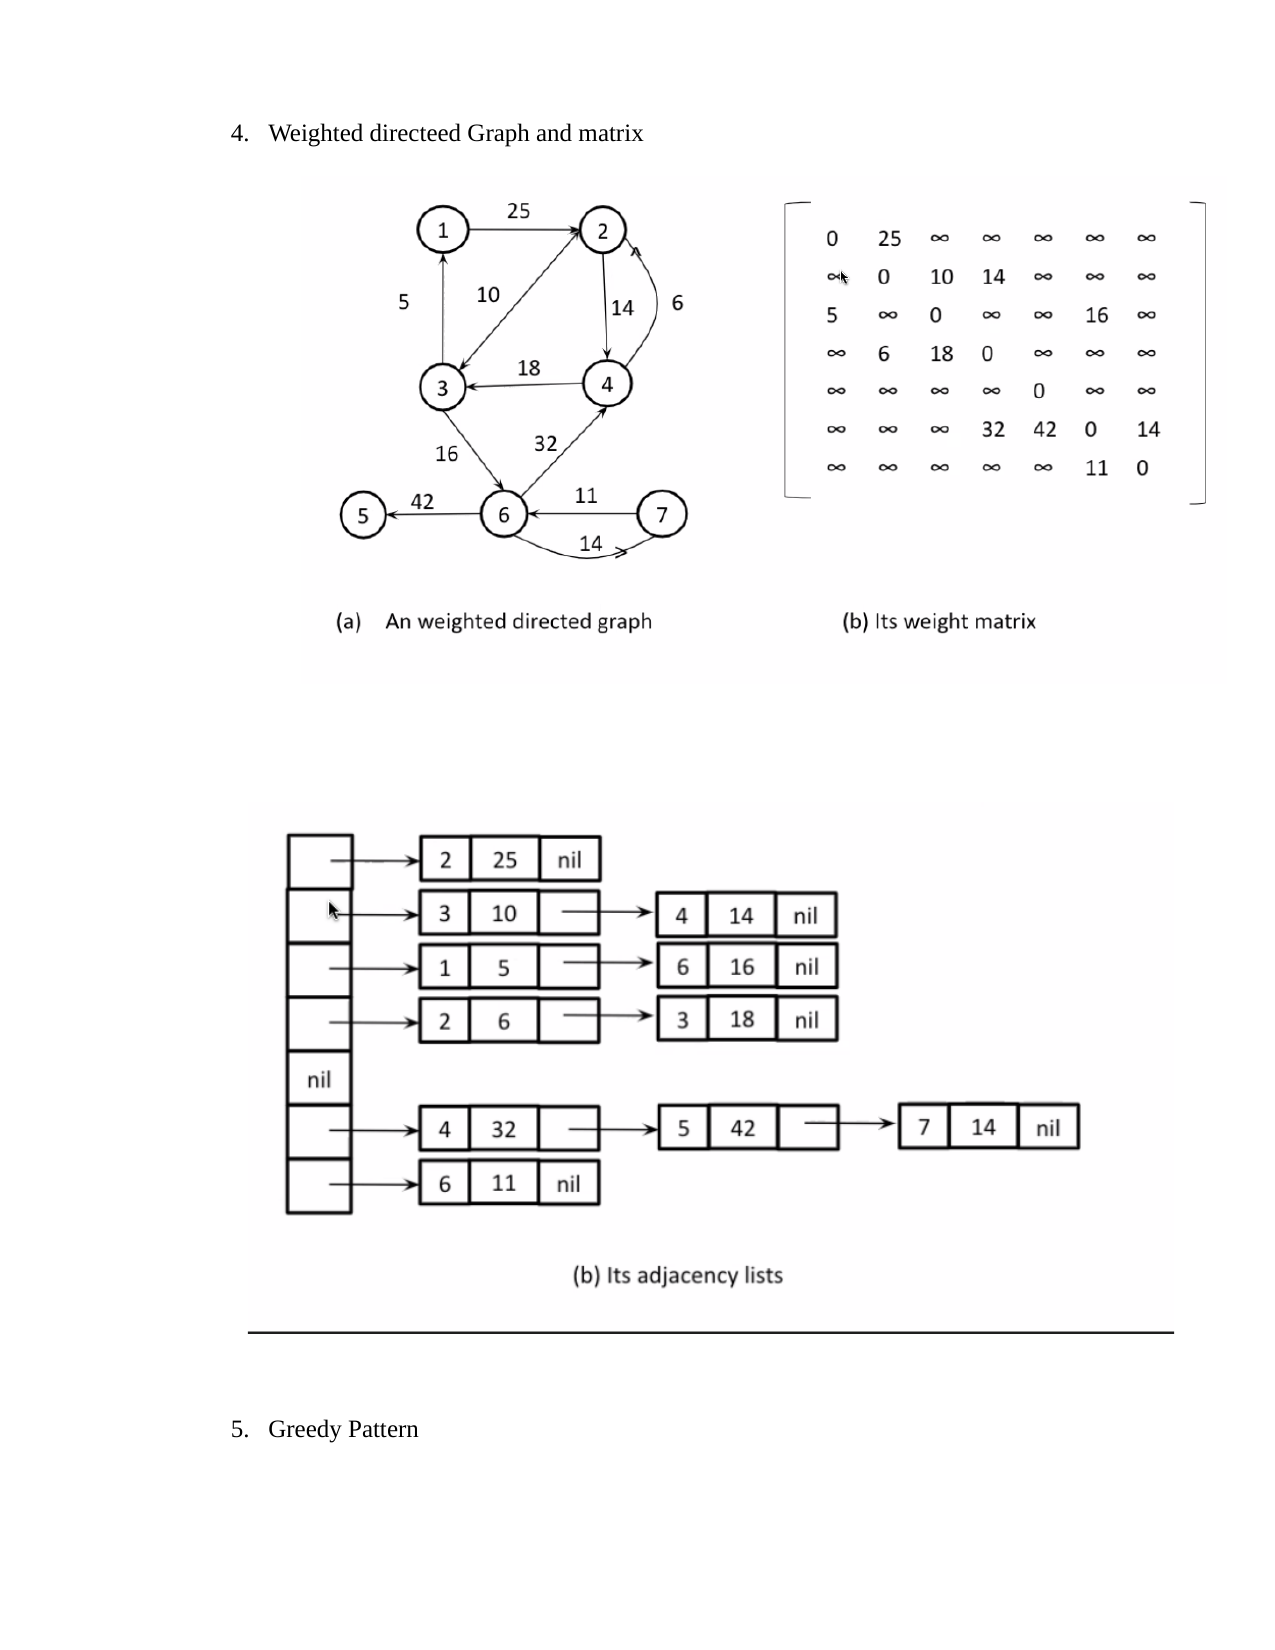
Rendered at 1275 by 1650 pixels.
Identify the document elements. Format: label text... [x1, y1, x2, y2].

picture [300, 176, 1227, 684]
list Weighted directeed Graph and matrix [231, 118, 1157, 1395]
picture [247, 802, 1175, 1334]
list Greedy Pattern [231, 1414, 1157, 1442]
